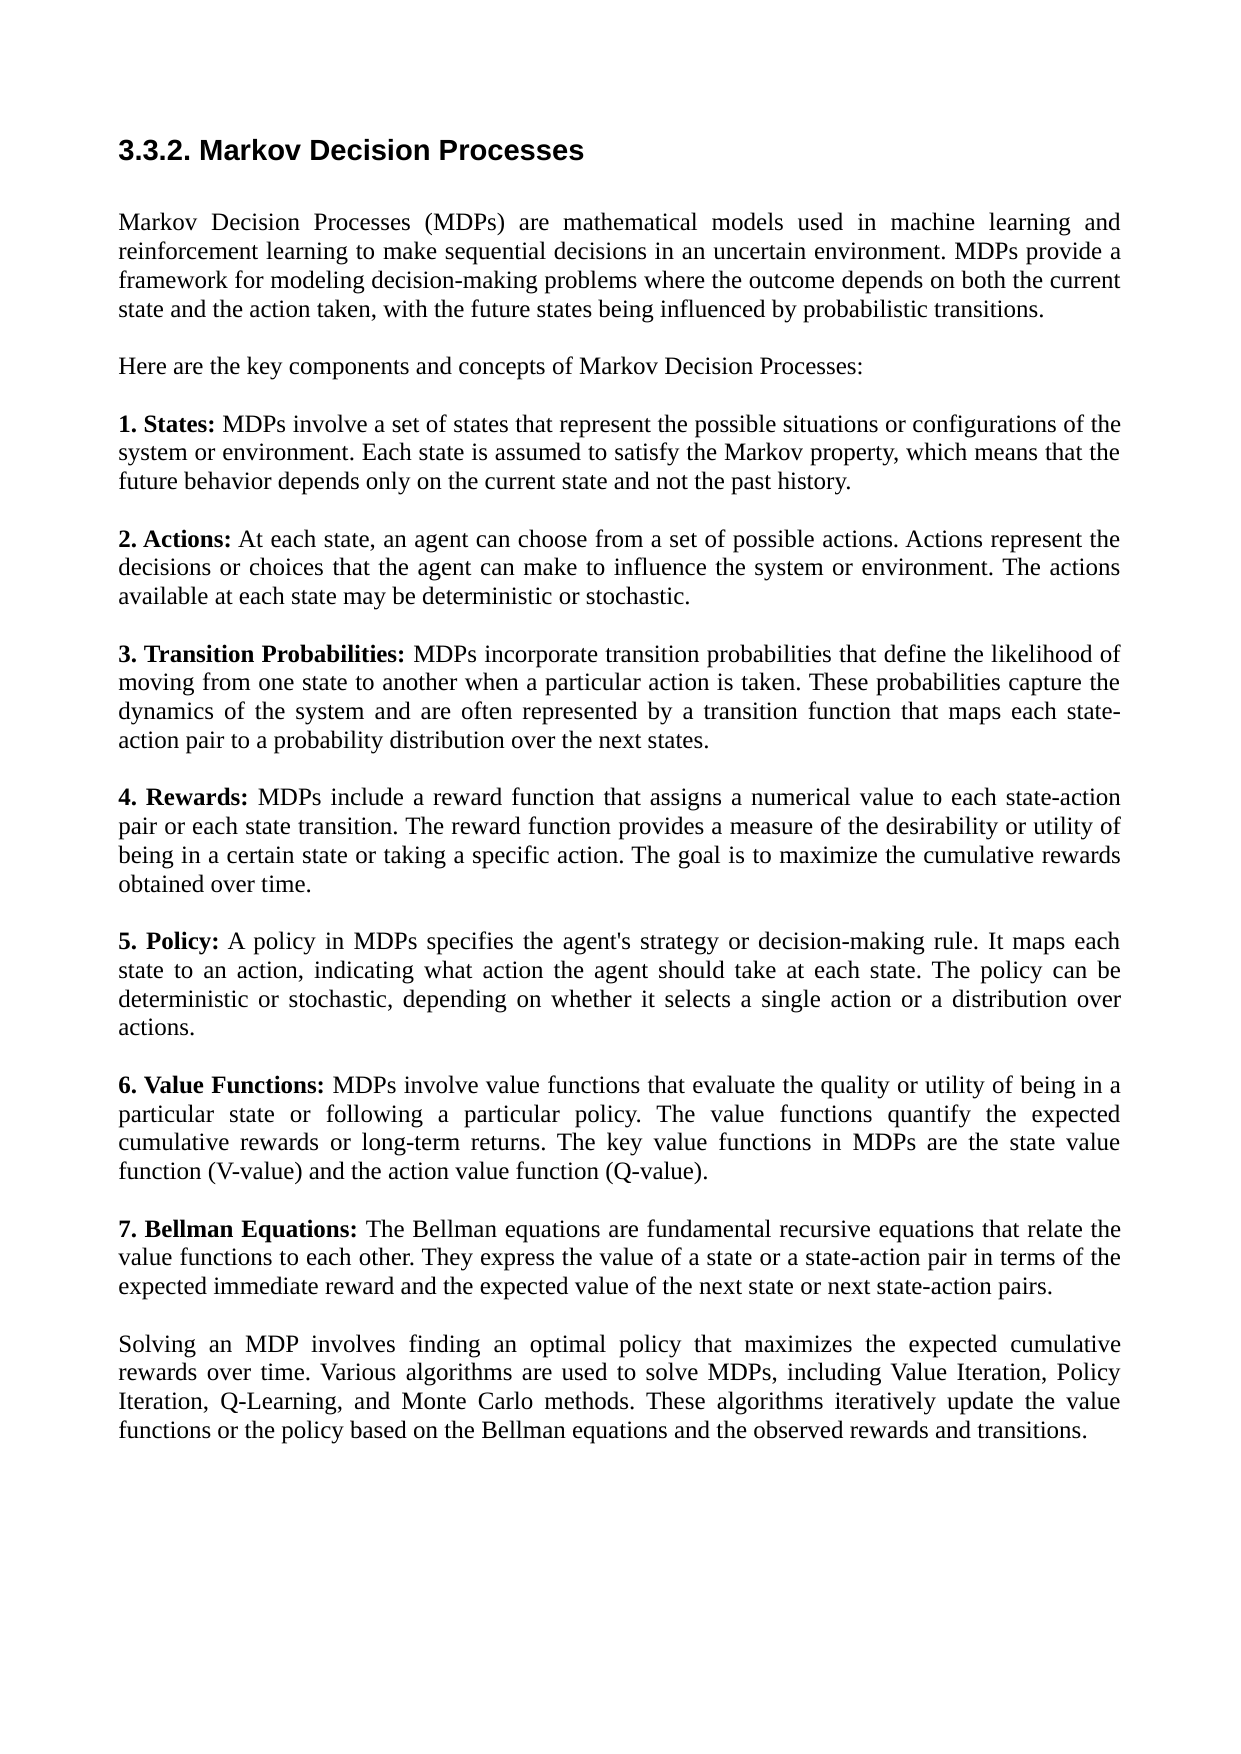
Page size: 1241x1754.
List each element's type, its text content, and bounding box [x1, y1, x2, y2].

text 2. Actions: At each state, an agent can choose from a set of possible actions. Actions represent the decisions or choices that the agent can make to influence the system or environment. The actions available at each state may be deterministic or stochastic. [118, 524, 1122, 610]
text 3. Transition Probabilities: MDPs incorporate transition probabilities that define the likelihood of moving from one state to another when a particular action is taken. These probabilities capture the dynamics of the system and are often represented by a transition function that maps each state-action pair to a probability distribution over the next states. [118, 639, 1122, 754]
text Markov Decision Processes (MDPs) are mathematical models used in machine learning and reinforcement learning to make sequential decisions in an uncertain environment. MDPs provide a framework for modeling decision-making problems where the outcome depends on both the current state and the action taken, with the future states being influenced by probabilistic transitions. [118, 207, 1122, 322]
text 7. Bellman Equations: The Bellman equations are fundamental recursive equations that relate the value functions to each other. They express the value of a state or a state-action pair in terms of the expected immediate reward and the expected value of the next state or next state-action pairs. [118, 1214, 1122, 1300]
subtitle 3.3.2. Markov Decision Processes [118, 133, 1122, 166]
text 5. Policy: A policy in MDPs specifies the agent's strategy or decision-making rule. It maps each state to an action, indicating what action the agent should take at each state. The policy can be deterministic or stochastic, depending on whether it selects a single action or a distribution over actions. [118, 926, 1122, 1041]
text 4. Rewards: MDPs include a reward function that assigns a numerical value to each state-action pair or each state transition. The reward function provides a measure of the desirability or utility of being in a certain state or taking a specific action. The goal is to maximize the cumulative rewards obtained over time. [118, 782, 1122, 897]
text 1. States: MDPs involve a set of states that represent the possible situations or configurations of the system or environment. Each state is assumed to satisfy the Markov property, which means that the future behavior depends only on the current state and not the past history. [118, 409, 1122, 495]
text Solving an MDP involves finding an optimal policy that maximizes the expected cumulative rewards over time. Various algorithms are used to solve MDPs, including Value Iteration, Policy Iteration, Q-Learning, and Monte Carlo methods. These algorithms iteratively update the value functions or the policy based on the Bellman equations and the observed rewards and transitions. [118, 1329, 1122, 1444]
text 6. Value Functions: MDPs involve value functions that evaluate the quality or utility of being in a particular state or following a particular policy. The value functions quantify the expected cumulative rewards or long-term returns. The key value functions in MDPs are the state value function (V-value) and the action value function (Q-value). [118, 1070, 1122, 1185]
text Here are the key components and concepts of Markov Decision Processes: [118, 351, 1122, 380]
